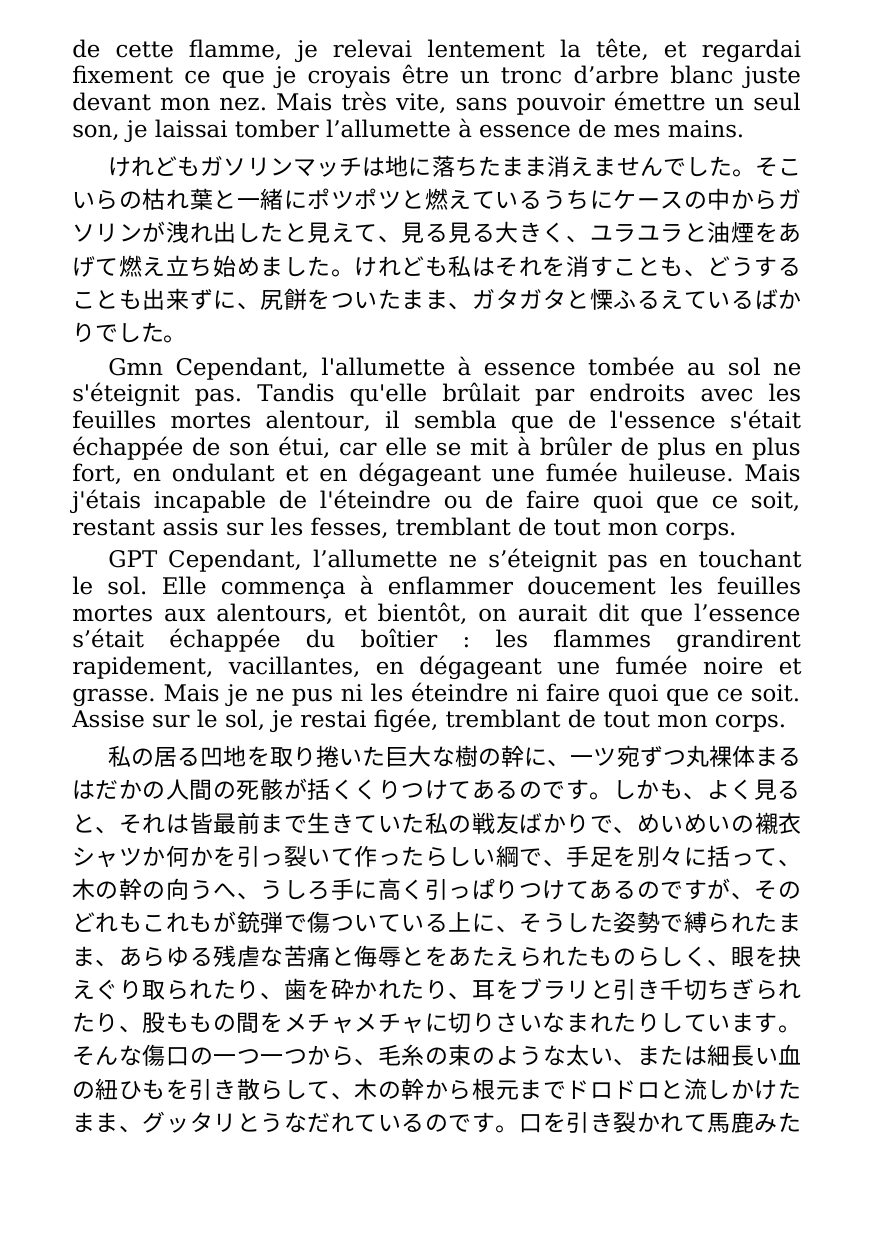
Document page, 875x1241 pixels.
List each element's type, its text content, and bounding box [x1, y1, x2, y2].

text Gmn Cependant, l'allumette à essence tombée au sol ne s'éteignit pas. Tandis qu'elle brûlait par endroits avec les feuilles mortes alentour, il sembla que de l'essence s'était échappée de son étui, car elle se mit à brûler de plus en plus fort, en ondulant et en dégageant une fumée huileuse. Mais j'étais incapable de l'éteindre ou de faire quoi que ce soit, restant assis sur les fesses, tremblant de tout mon corps. [72, 354, 802, 541]
text けれどもガソリンマッチは地に落ちたまま消えませんでした。そこいらの枯れ葉と一緒にポツポツと燃えているうちにケースの中からガソリンが洩れ出したと見えて、見る見る大きく、ユラユラと油煙をあげて燃え立ち始めました。けれども私はそれを消すことも、どうすることも出来ずに、尻餅をついたまま、ガタガタと慄ふるえているばかりでした。 [72, 149, 802, 348]
text 私の居る凹地を取り捲いた巨大な樹の幹に、一ツ宛ずつ丸裸体まるはだかの人間の死骸が括くくりつけてあるのです。しかも、よく見ると、それは皆最前まで生きていた私の戦友ばかりで、めいめいの襯衣シャツか何かを引っ裂いて作ったらしい綱で、手足を別々に括って、木の幹の向うへ、うしろ手に高く引っぱりつけてあるのですが、そのどれもこれもが銃弾で傷ついている上に、そうした姿勢で縛られたまま、あらゆる残虐な苦痛と侮辱とをあたえられたものらしく、眼を抉えぐり取られたり、歯を砕かれたり、耳をブラリと引き千切ちぎられたり、股ももの間をメチャメチャに切りさいなまれたりしています。そんな傷口の一つ一つから、毛糸の束のような太い、または細長い血の紐ひもを引き散らして、木の幹から根元までドロドロと流しかけたまま、グッタリとうなだれているのです。口を引き裂かれて馬鹿みた [72, 739, 802, 1138]
text de cette flamme, je relevai lentement la tête, et regardai fixement ce que je croyais être un tronc d’arbre blanc juste devant mon nez. Mais très vite, sans pouvoir émettre un seul son, je laissai tomber l’allumette à essence de mes mains. [72, 36, 802, 143]
text GPT Cependant, l’allumette ne s’éteignit pas en touchant le sol. Elle commença à enflammer doucement les feuilles mortes aux alentours, et bientôt, on aurait dit que l’essence s’était échappée du boîtier : les flammes grandirent rapidement, vacillantes, en dégageant une fumée noire et grasse. Mais je ne pus ni les éteindre ni faire quoi que ce soit. Assise sur le sol, je restai figée, tremblant de tout mon corps. [72, 547, 802, 733]
